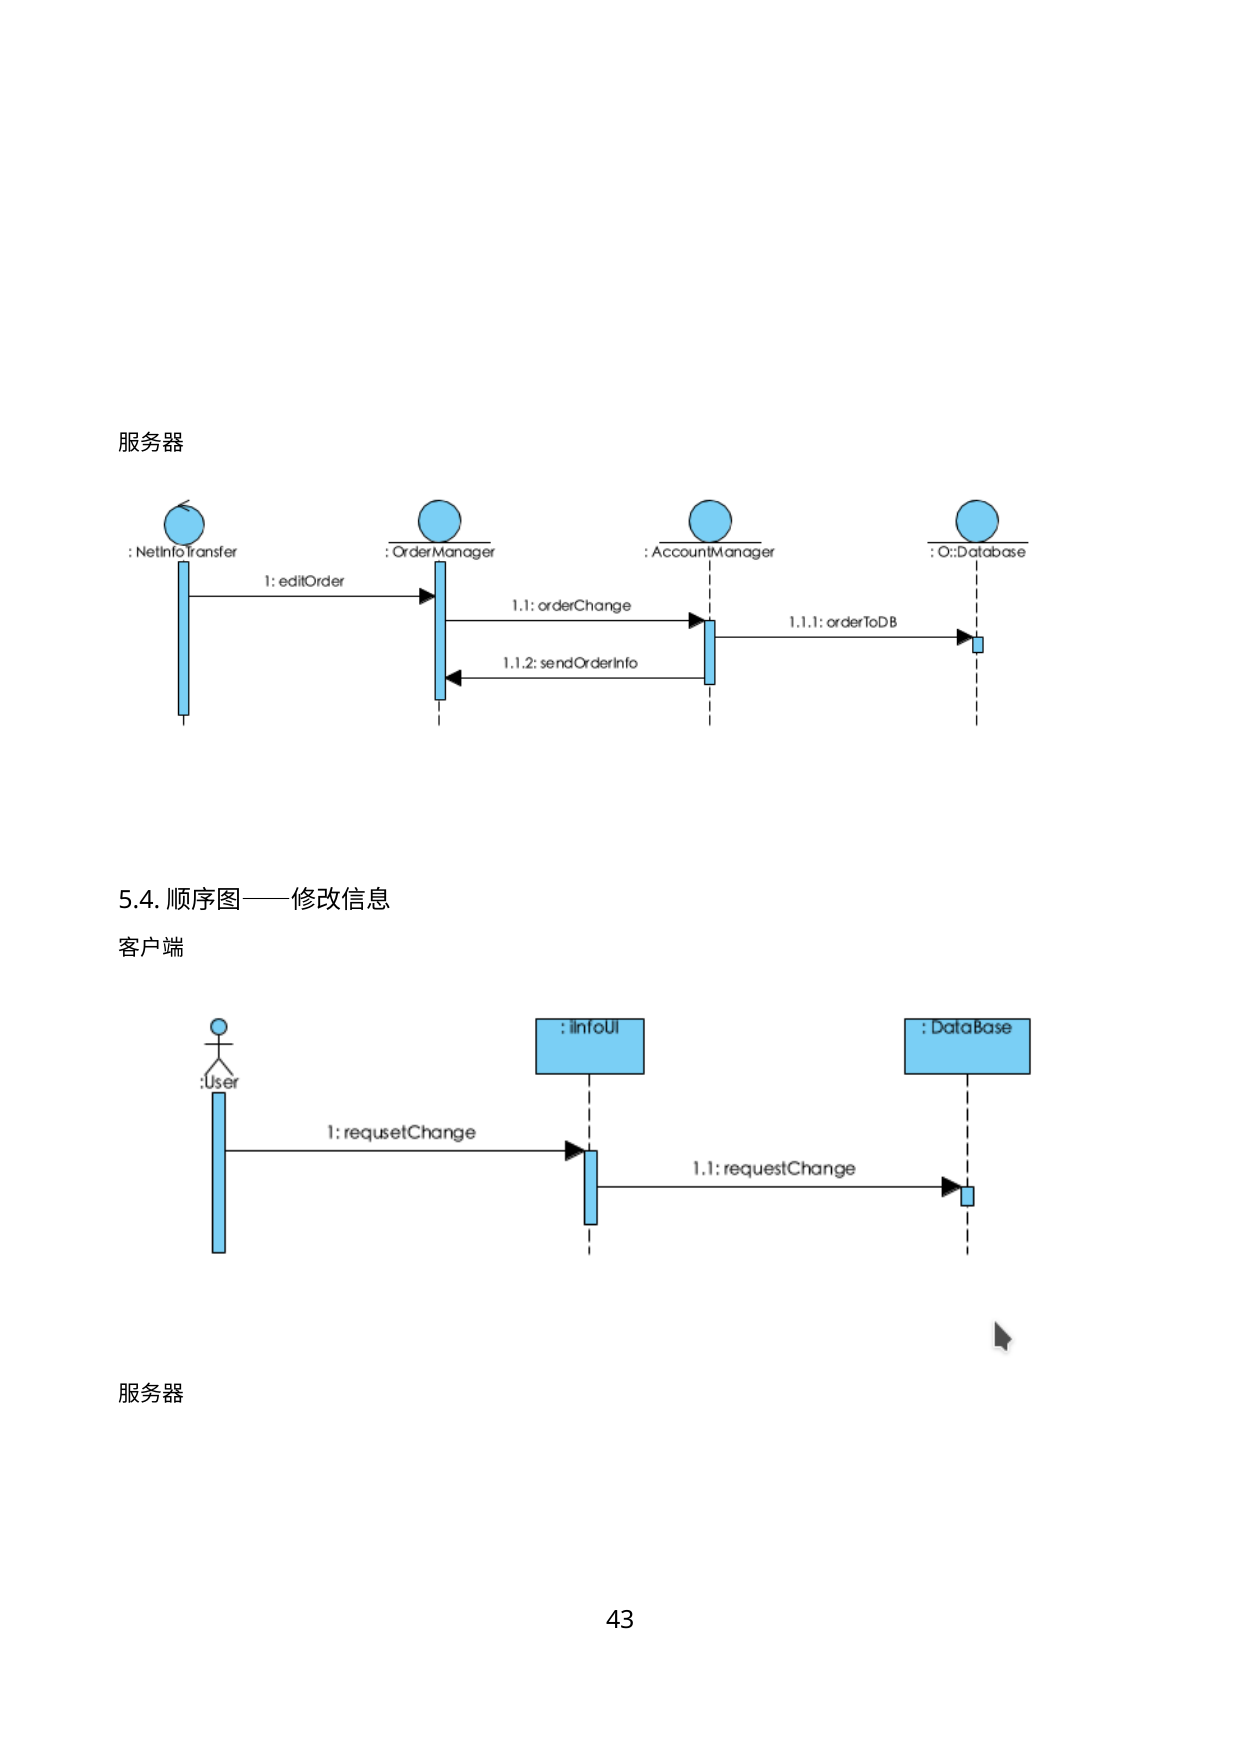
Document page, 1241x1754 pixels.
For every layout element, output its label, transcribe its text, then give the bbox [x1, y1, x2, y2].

subtitle 顺序图——修改信息 [118, 880, 1122, 916]
picture [118, 468, 1123, 822]
text 服务器 [118, 425, 1122, 457]
text 客户端 [118, 929, 1122, 961]
picture [123, 973, 1117, 1370]
text 服务器 [118, 1376, 1122, 1408]
